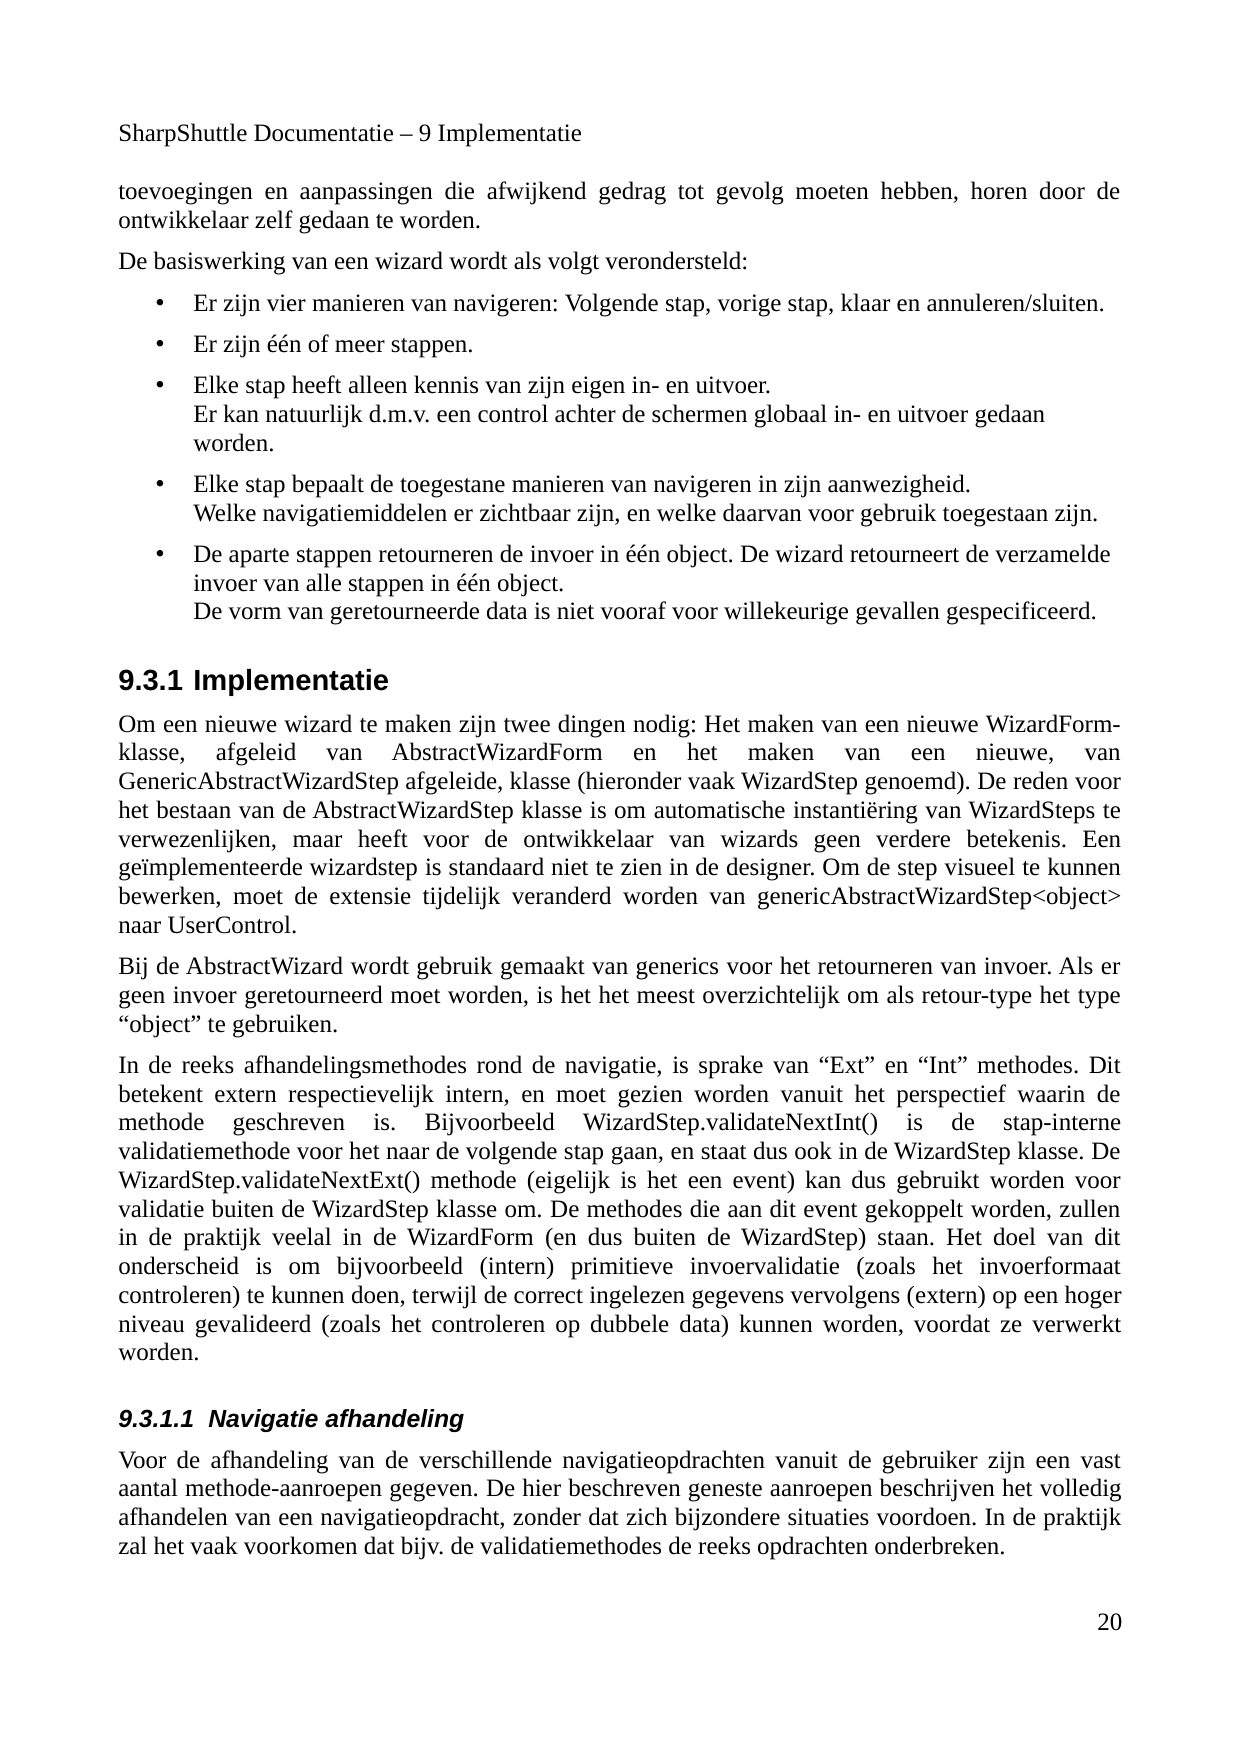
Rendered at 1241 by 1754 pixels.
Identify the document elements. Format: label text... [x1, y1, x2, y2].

subtitle Navigatie afhandeling [118, 1404, 1122, 1432]
list Elke stap heeft alleen kennis van zijn eigen in- en uitvoer. Er kan natuurlijk d.m.v. een control achter de schermen globaal in- en uitvoer gedaan worden. [156, 370, 1122, 456]
text Om een nieuwe wizard te maken zijn twee dingen nodig: Het maken van een nieuwe WizardForm-klasse, afgeleid van AbstractWizardForm en het maken van een nieuwe, van GenericAbstractWizardStep afgeleide, klasse (hieronder vaak WizardStep genoemd). De reden voor het bestaan van de AbstractWizardStep klasse is om automatische instantiëring van WizardSteps te verwezenlijken, maar heeft voor de ontwikkelaar van wizards geen verdere betekenis. Een geïmplementeerde wizardstep is standaard niet te zien in de designer. Om de step visueel te kunnen bewerken, moet de extensie tijdelijk veranderd worden van genericAbstractWizardStep<object> naar UserControl. [118, 709, 1122, 939]
subtitle Implementatie [118, 663, 1122, 696]
list Er zijn vier manieren van navigeren: Volgende stap, vorige stap, klaar en annuleren/sluiten. [156, 288, 1122, 316]
list Er zijn één of meer stappen. [156, 329, 1122, 358]
list De aparte stappen retourneren de invoer in één object. De wizard retourneert de verzamelde invoer van alle stappen in één object. De vorm van geretourneerde data is niet vooraf voor willekeurige gevallen gespecificeerd. [156, 539, 1122, 625]
text De basiswerking van een wizard wordt als volgt verondersteld: [118, 246, 1122, 275]
list Elke stap bepaalt de toegestane manieren van navigeren in zijn aanwezigheid. Welke navigatiemiddelen er zichtbaar zijn, en welke daarvan voor gebruik toegestaan zijn. [156, 469, 1122, 526]
text Voor de afhandeling van de verschillende navigatieopdrachten vanuit de gebruiker zijn een vast aantal methode-aanroepen gegeven. De hier beschreven geneste aanroepen beschrijven het volledig afhandelen van een navigatieopdracht, zonder dat zich bijzondere situaties voordoen. In de praktijk zal het vaak voorkomen dat bijv. de validatiemethodes de reeks opdrachten onderbreken. [118, 1445, 1122, 1560]
text Bij de AbstractWizard wordt gebruik gemaakt van generics voor het retourneren van invoer. Als er geen invoer geretourneerd moet worden, is het het meest overzichtelijk om als retour-type het type “object” te gebruiken. [118, 951, 1122, 1037]
text In de reeks afhandelingsmethodes rond de navigatie, is sprake van “Ext” en “Int” methodes. Dit betekent extern respectievelijk intern, en moet gezien worden vanuit het perspectief waarin de methode geschreven is. Bijvoorbeeld WizardStep.validateNextInt() is de stap-interne validatiemethode voor het naar de volgende stap gaan, en staat dus ook in de WizardStep klasse. De WizardStep.validateNextExt() methode (eigelijk is het een event) kan dus gebruikt worden voor validatie buiten de WizardStep klasse om. De methodes die aan dit event gekoppelt worden, zullen in de praktijk veelal in de WizardForm (en dus buiten de WizardStep) staan. Het doel van dit onderscheid is om bijvoorbeeld (intern) primitieve invoervalidatie (zoals het invoerformaat controleren) te kunnen doen, terwijl de correct ingelezen gegevens vervolgens (extern) op een hoger niveau gevalideerd (zoals het controleren op dubbele data) kunnen worden, voordat ze verwerkt worden. [118, 1050, 1122, 1366]
text toevoegingen en aanpassingen die afwijkend gedrag tot gevolg moeten hebben, horen door de ontwikkelaar zelf gedaan te worden. [118, 176, 1122, 234]
